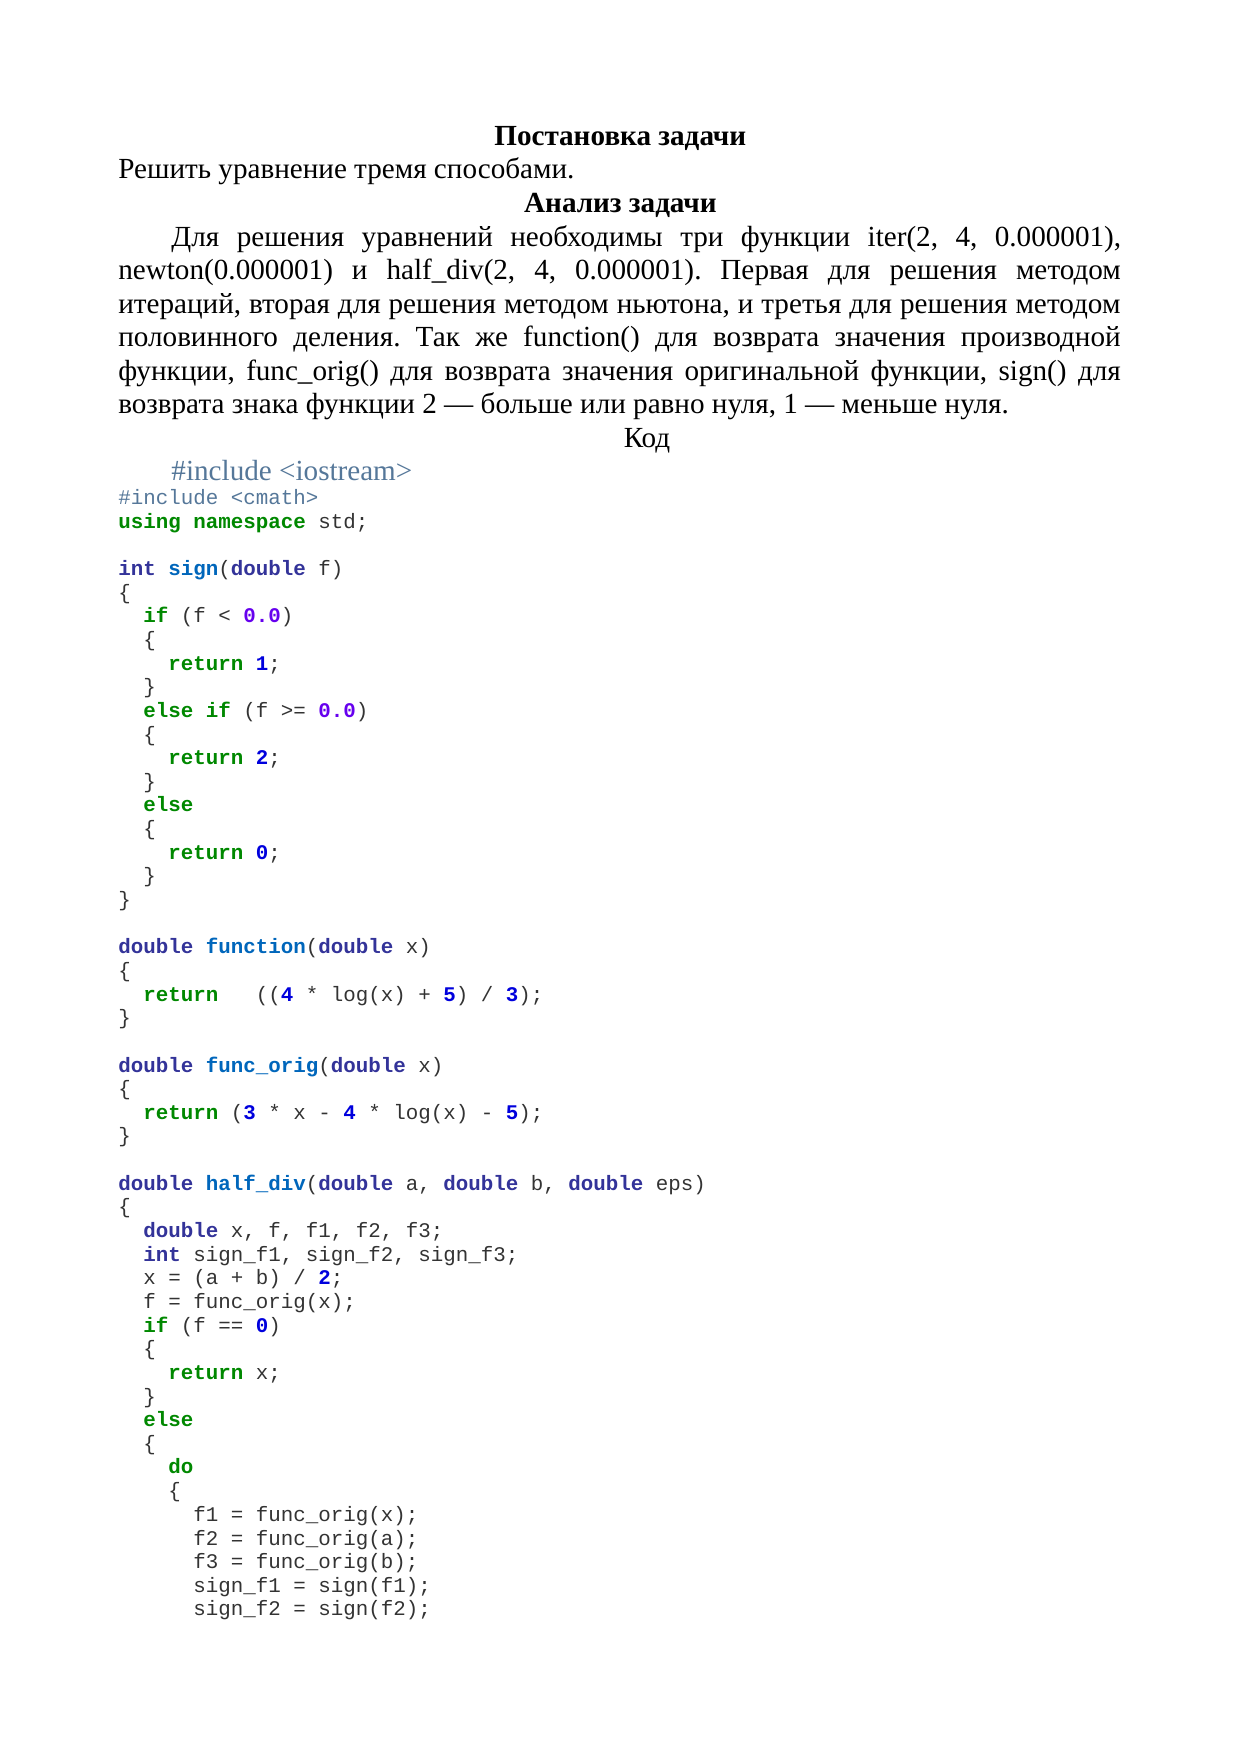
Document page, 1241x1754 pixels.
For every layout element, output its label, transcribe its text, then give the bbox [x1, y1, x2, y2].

text f3 = func_orig(b); [118, 1551, 1122, 1575]
text { [118, 960, 1122, 984]
text return x; [118, 1362, 1122, 1386]
text { [118, 629, 1122, 653]
text #include <iostream> [118, 453, 1122, 487]
text return 1; [118, 653, 1122, 676]
text Для решения уравнений необходимы три функции iter(2, 4, 0.000001), newton(0.000001) и half_div(2, 4, 0.000001). Первая для решения методом итераций, вторая для решения методом ньютона, и третья для решения методом половинного деления. Так же function() для возврата значения производной функции, func_orig() для возврата значения оригинальной функции, sign() для возврата знака функции 2 — больше или равно нуля, 1 — меньше нуля. [118, 219, 1122, 420]
text using namespace std; [118, 511, 1122, 534]
text return ((4 * log(x) + 5) / 3); [118, 984, 1122, 1007]
text } [118, 1386, 1122, 1409]
text double function(double x) [118, 936, 1122, 960]
text Постановка задачи [118, 118, 1122, 152]
text return 2; [118, 747, 1122, 771]
text sign_f2 = sign(f2); [118, 1598, 1122, 1622]
text else if (f >= 0.0) [118, 700, 1122, 723]
text f1 = func_orig(x); [118, 1504, 1122, 1527]
text f = func_orig(x); [118, 1291, 1122, 1315]
text Решить уравнение тремя способами. [118, 152, 1122, 185]
text { [118, 1078, 1122, 1102]
text double x, f, f1, f2, f3; [118, 1220, 1122, 1244]
text do [118, 1457, 1122, 1480]
text { [118, 1433, 1122, 1457]
text else [118, 1409, 1122, 1433]
text } [118, 889, 1122, 913]
text } [118, 865, 1122, 889]
text sign_f1 = sign(f1); [118, 1575, 1122, 1598]
text return (3 * x - 4 * log(x) - 5); [118, 1102, 1122, 1126]
text x = (a + b) / 2; [118, 1267, 1122, 1291]
text double half_div(double a, double b, double eps) [118, 1173, 1122, 1196]
text { [118, 582, 1122, 605]
text if (f < 0.0) [118, 605, 1122, 629]
text f2 = func_orig(a); [118, 1527, 1122, 1551]
text return 0; [118, 842, 1122, 865]
text int sign_f1, sign_f2, sign_f3; [118, 1244, 1122, 1267]
text } [118, 676, 1122, 700]
text double func_orig(double x) [118, 1054, 1122, 1078]
text { [118, 1196, 1122, 1220]
text } [118, 771, 1122, 794]
text { [118, 1338, 1122, 1362]
text { [118, 818, 1122, 842]
text { [118, 723, 1122, 747]
text Код [118, 420, 1122, 453]
text } [118, 1007, 1122, 1031]
text else [118, 794, 1122, 818]
text int sign(double f) [118, 558, 1122, 582]
text { [118, 1480, 1122, 1504]
text if (f == 0) [118, 1315, 1122, 1338]
text #include <cmath> [118, 487, 1122, 511]
text } [118, 1126, 1122, 1149]
text Анализ задачи [118, 185, 1122, 219]
